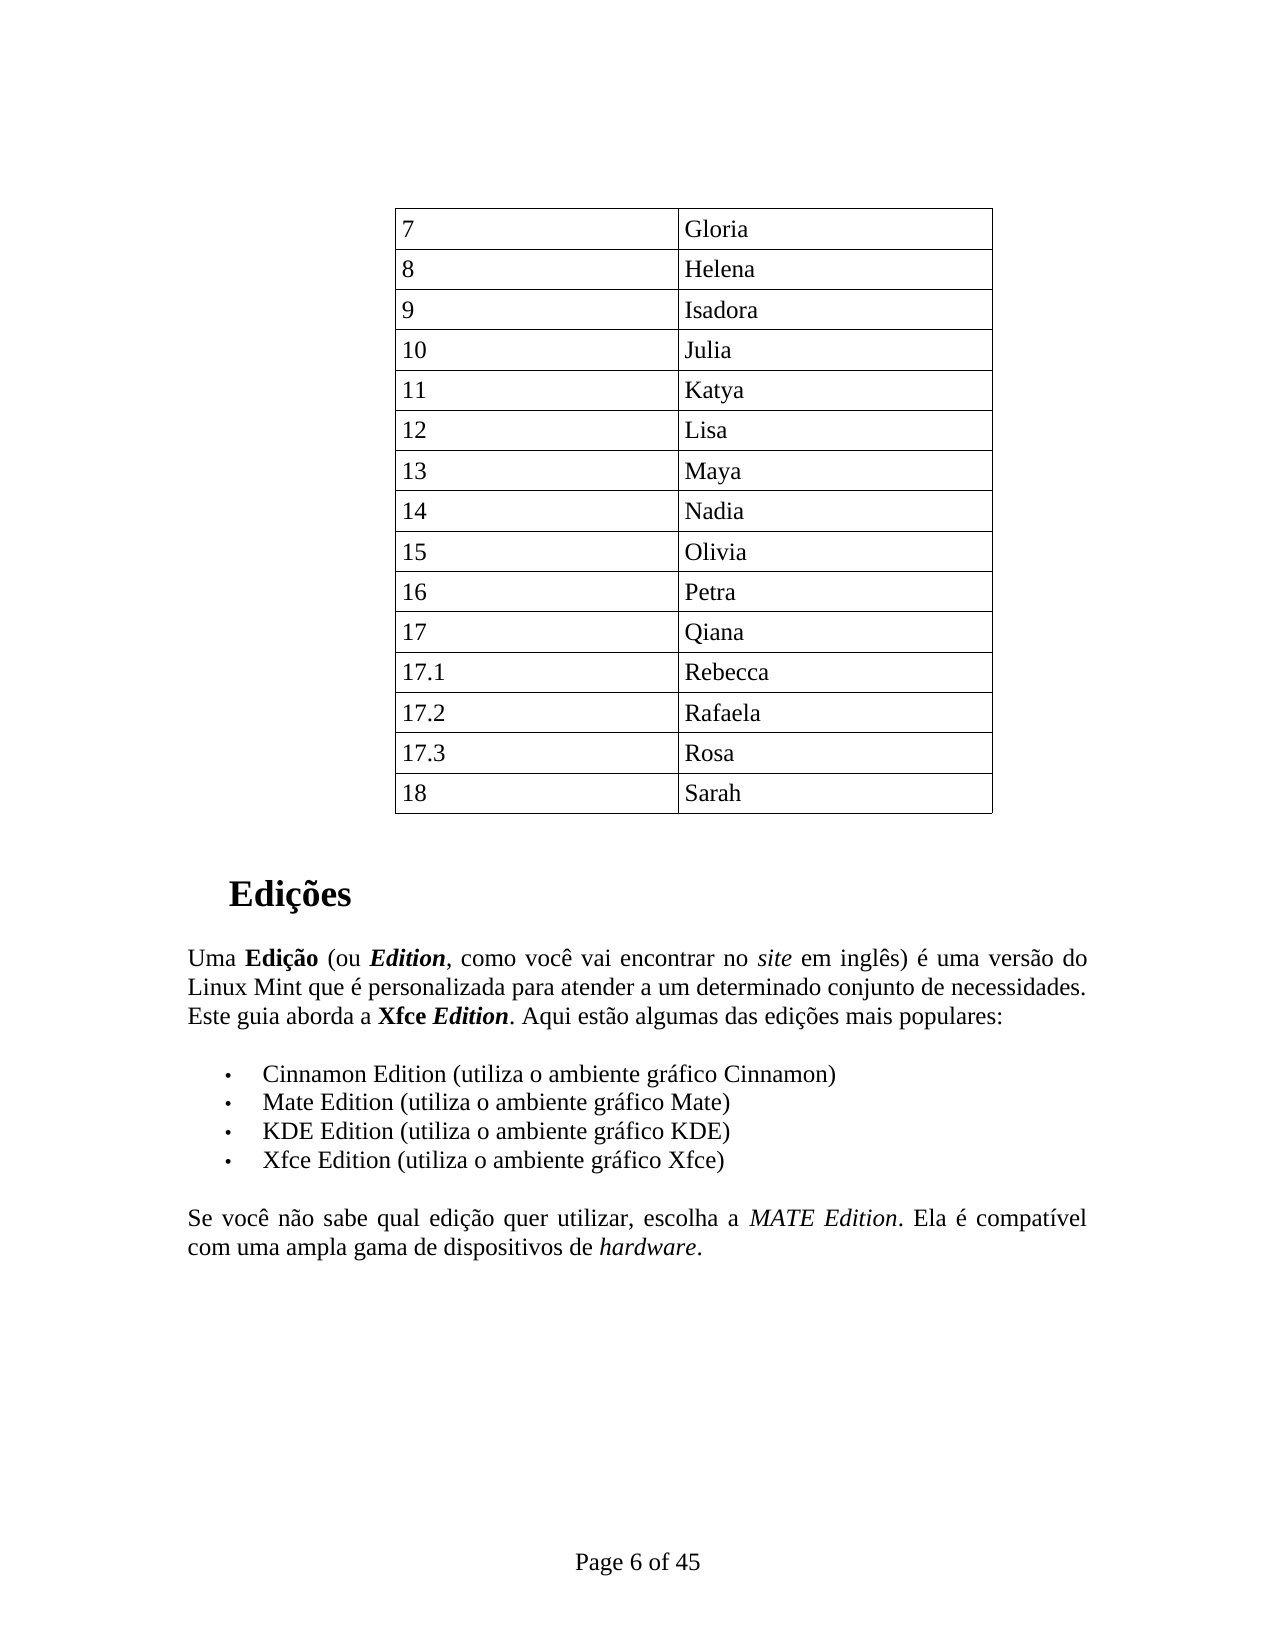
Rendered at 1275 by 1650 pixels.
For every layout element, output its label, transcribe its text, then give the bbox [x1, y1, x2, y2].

table_cell 15 [396, 532, 678, 571]
list Xfce Edition (utiliza o ambiente gráfico Xfce) [225, 1145, 1087, 1174]
table_cell 11 [396, 371, 678, 410]
table_cell 16 [396, 572, 678, 611]
list Mate Edition (utiliza o ambiente gráfico Mate) [225, 1087, 1087, 1116]
table_cell Lisa [679, 411, 992, 450]
table_cell Julia [679, 330, 992, 369]
table_cell 7 [396, 209, 678, 248]
table_cell 13 [396, 451, 678, 490]
table_cell 10 [396, 330, 678, 369]
table_cell Nadia [679, 491, 992, 531]
text Se você não sabe qual edição quer utilizar, escolha a MATE Edition. Ela é compatível com uma ampla gama de dispositivos de hardware. [187, 1203, 1087, 1260]
table_cell Petra [679, 572, 992, 611]
table_cell 17.3 [396, 733, 678, 773]
table_cell Helena [679, 250, 992, 289]
list KDE Edition (utiliza o ambiente gráfico KDE) [225, 1116, 1087, 1145]
table_cell Rebecca [679, 653, 992, 692]
table_cell Sarah [679, 774, 992, 813]
table_cell 8 [396, 250, 678, 289]
list Cinnamon Edition (utiliza o ambiente gráfico Cinnamon) [225, 1059, 1087, 1087]
table_cell Gloria [679, 209, 992, 248]
table_cell 12 [396, 411, 678, 450]
table_cell 9 [396, 290, 678, 329]
table_cell 17 [396, 612, 678, 652]
subtitle Edições [187, 871, 1087, 914]
table_cell Isadora [679, 290, 992, 329]
table_cell Katya [679, 371, 992, 410]
table_cell Maya [679, 451, 992, 490]
table_cell Qiana [679, 612, 992, 652]
table_cell Olivia [679, 532, 992, 571]
table_cell Rafaela [679, 693, 992, 732]
text Uma Edição (ou Edition, como você vai encontrar no site em inglês) é uma versão do Linux Mint que é personalizada para atender a um determinado conjunto de necessidades. Este guia aborda a Xfce Edition. Aqui estão algumas das edições mais populares: [187, 943, 1087, 1029]
table_cell 17.2 [396, 693, 678, 732]
table_cell Rosa [679, 733, 992, 773]
table_cell 18 [396, 774, 678, 813]
table_cell 14 [396, 491, 678, 531]
table_cell 17.1 [396, 653, 678, 692]
